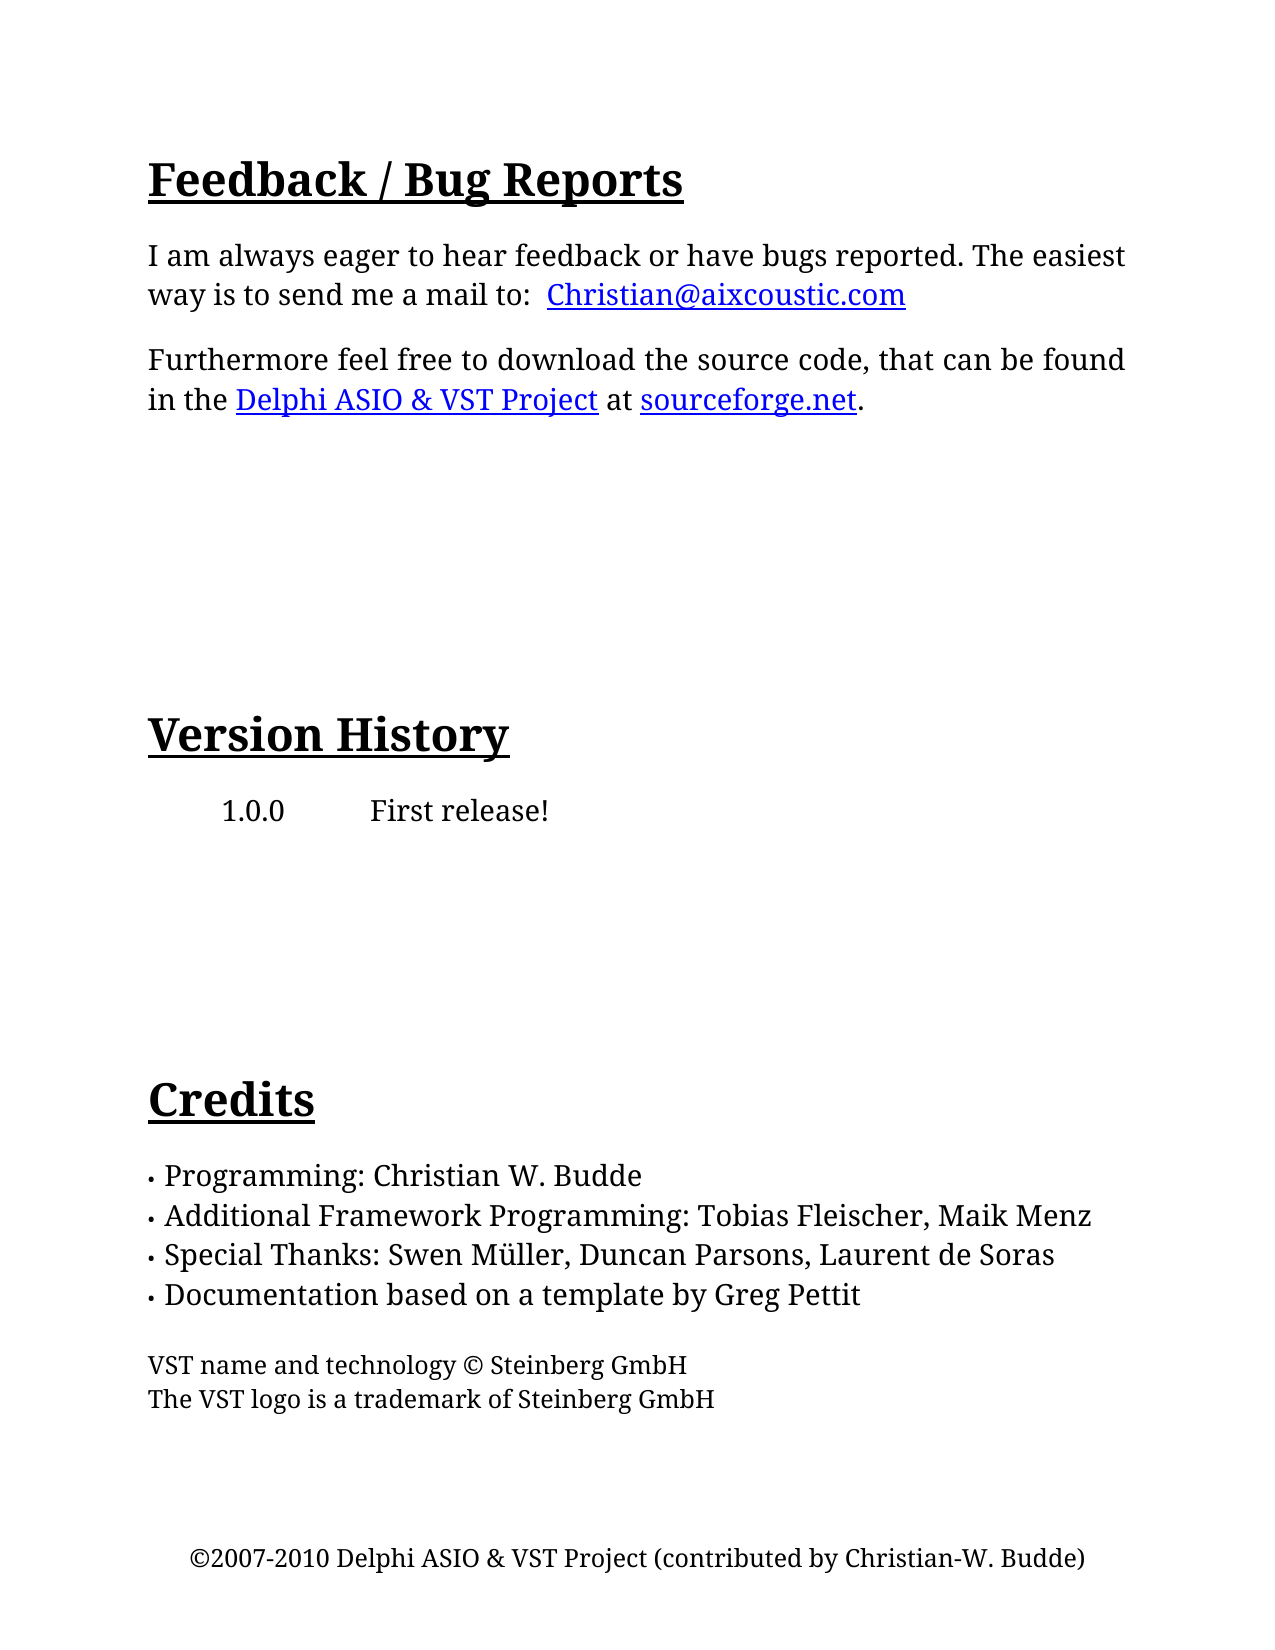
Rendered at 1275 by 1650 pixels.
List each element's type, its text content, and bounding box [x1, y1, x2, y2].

list First release! [221, 790, 1127, 829]
subtitle Version History [148, 702, 1127, 765]
text • Programming: Christian W. Budde [148, 1155, 1127, 1195]
text • Special Thanks: Swen Müller, Duncan Parsons, Laurent de Soras [148, 1234, 1127, 1274]
text Furthermore feel free to download the source code, that can be found in the Delphi ASIO & VST Project at sourceforge.net. [148, 339, 1127, 419]
text The VST logo is a trademark of Steinberg GmbH [148, 1382, 1127, 1416]
subtitle Credits [148, 1068, 1127, 1130]
text I am always eager to hear feedback or have bugs reported. The easiest way is to send me a mail to: Christian@aixcoustic.com [148, 235, 1127, 314]
text • Additional Framework Programming: Tobias Fleischer, Maik Menz [148, 1195, 1127, 1234]
text • Documentation based on a template by Greg Pettit [148, 1274, 1127, 1314]
text VST name and technology © Steinberg GmbH [148, 1348, 1127, 1382]
subtitle Feedback / Bug Reports [148, 148, 1127, 210]
